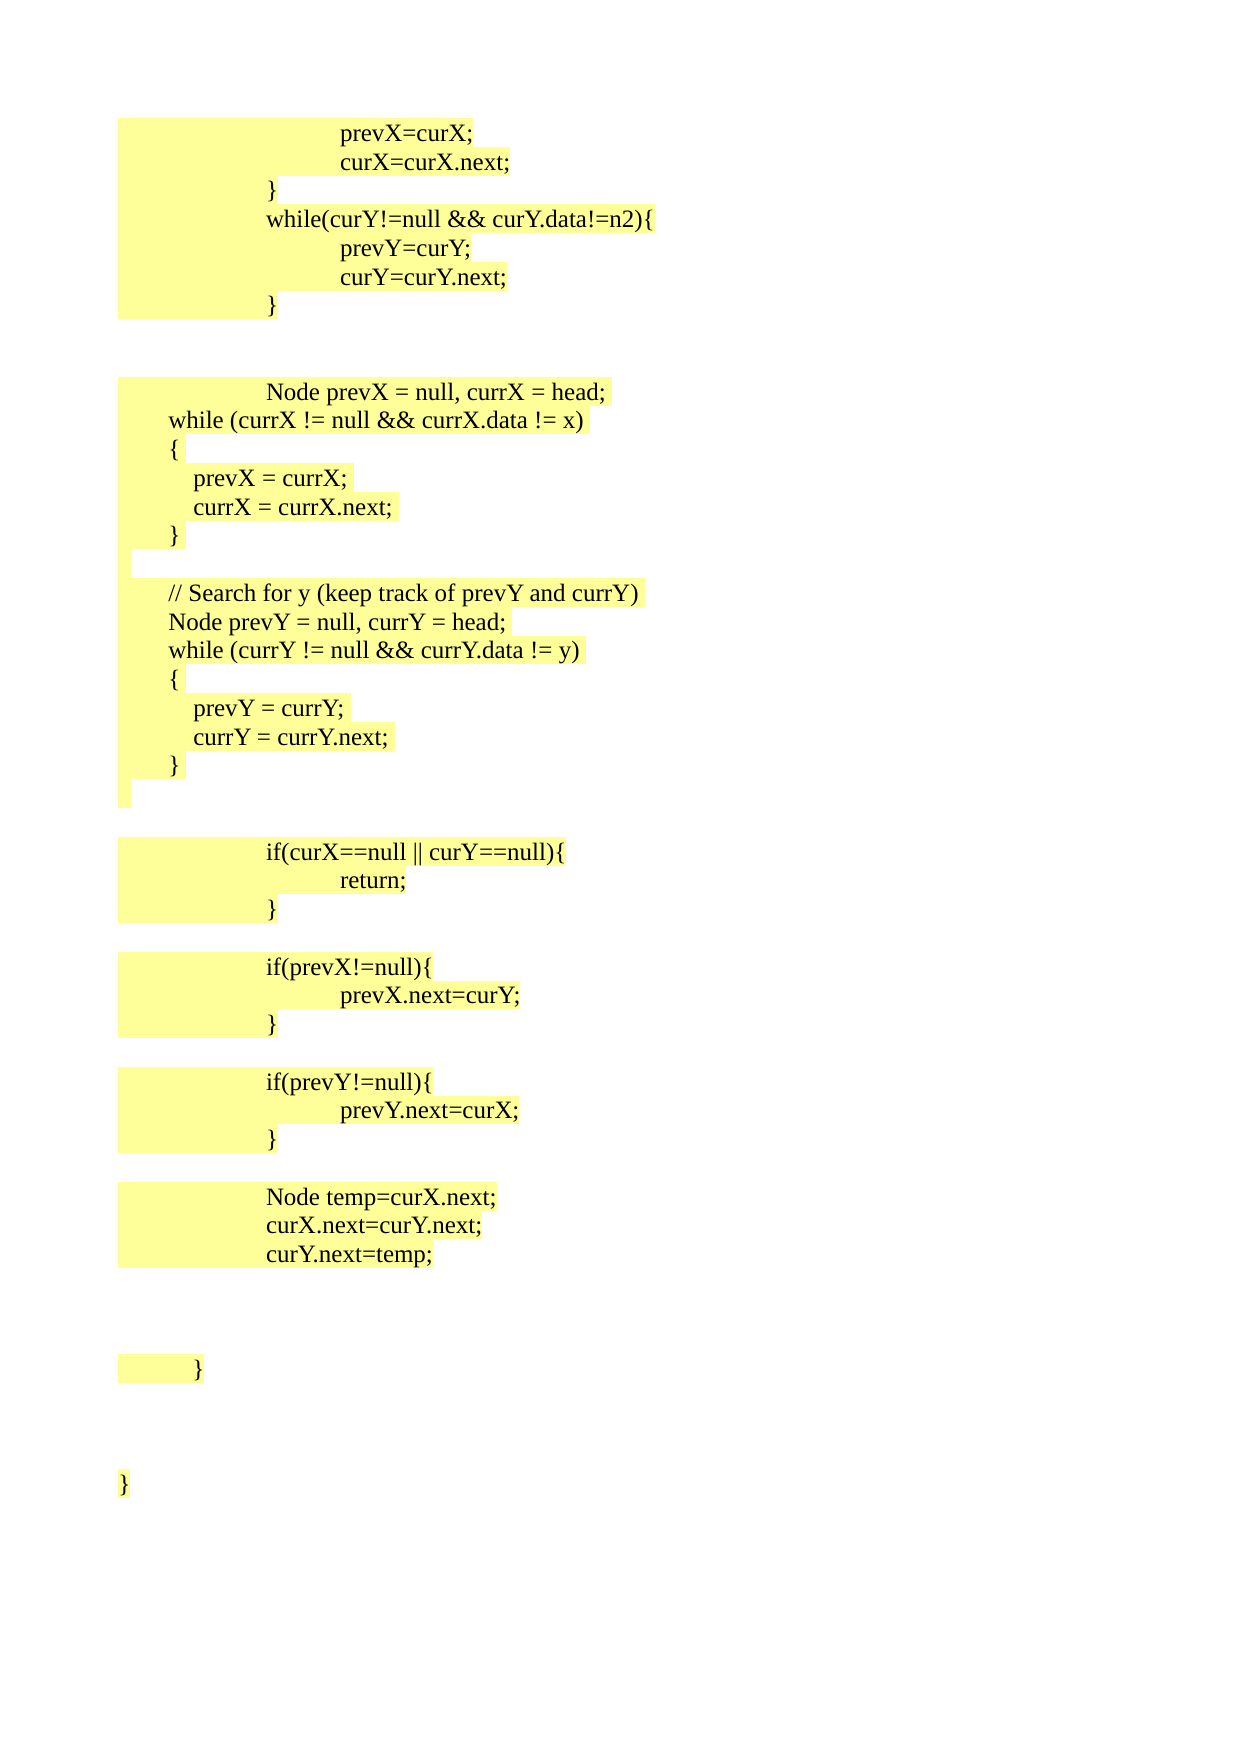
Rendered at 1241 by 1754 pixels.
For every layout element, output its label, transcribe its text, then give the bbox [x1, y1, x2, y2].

text } [118, 1009, 1122, 1038]
text { [118, 434, 1122, 463]
text Node temp=curX.next; [118, 1182, 1122, 1211]
text while (currY != null && currY.data != y) [118, 636, 1122, 664]
text { [118, 664, 1122, 693]
text } [118, 176, 1122, 204]
text prevX.next=curY; [118, 981, 1122, 1009]
text Node prevY = null, currY = head; [118, 607, 1122, 636]
text return; [118, 866, 1122, 894]
text } [118, 1124, 1122, 1153]
text } [118, 1469, 1122, 1498]
text prevY.next=curX; [118, 1096, 1122, 1124]
text if(curX==null || curY==null){ [118, 837, 1122, 866]
text Node prevX = null, currX = head; [118, 377, 1122, 406]
text prevY = currY; [118, 693, 1122, 722]
text prevX = currX; [118, 463, 1122, 492]
text prevY=curY; [118, 233, 1122, 262]
text while(curY!=null && curY.data!=n2){ [118, 204, 1122, 233]
text } [118, 1354, 1122, 1383]
text if(prevX!=null){ [118, 952, 1122, 981]
text // Search for y (keep track of prevY and currY) [118, 578, 1122, 607]
text currX = currX.next; [118, 492, 1122, 521]
text curX.next=curY.next; [118, 1211, 1122, 1239]
text curX=curX.next; [118, 147, 1122, 176]
text if(prevY!=null){ [118, 1067, 1122, 1096]
text } [118, 894, 1122, 923]
text } [118, 751, 1122, 779]
text currY = currY.next; [118, 722, 1122, 751]
text while (currX != null && currX.data != x) [118, 406, 1122, 434]
text curY=curY.next; [118, 262, 1122, 291]
text } [118, 521, 1122, 549]
text } [118, 291, 1122, 319]
text prevX=curX; [118, 118, 1122, 147]
text curY.next=temp; [118, 1239, 1122, 1268]
